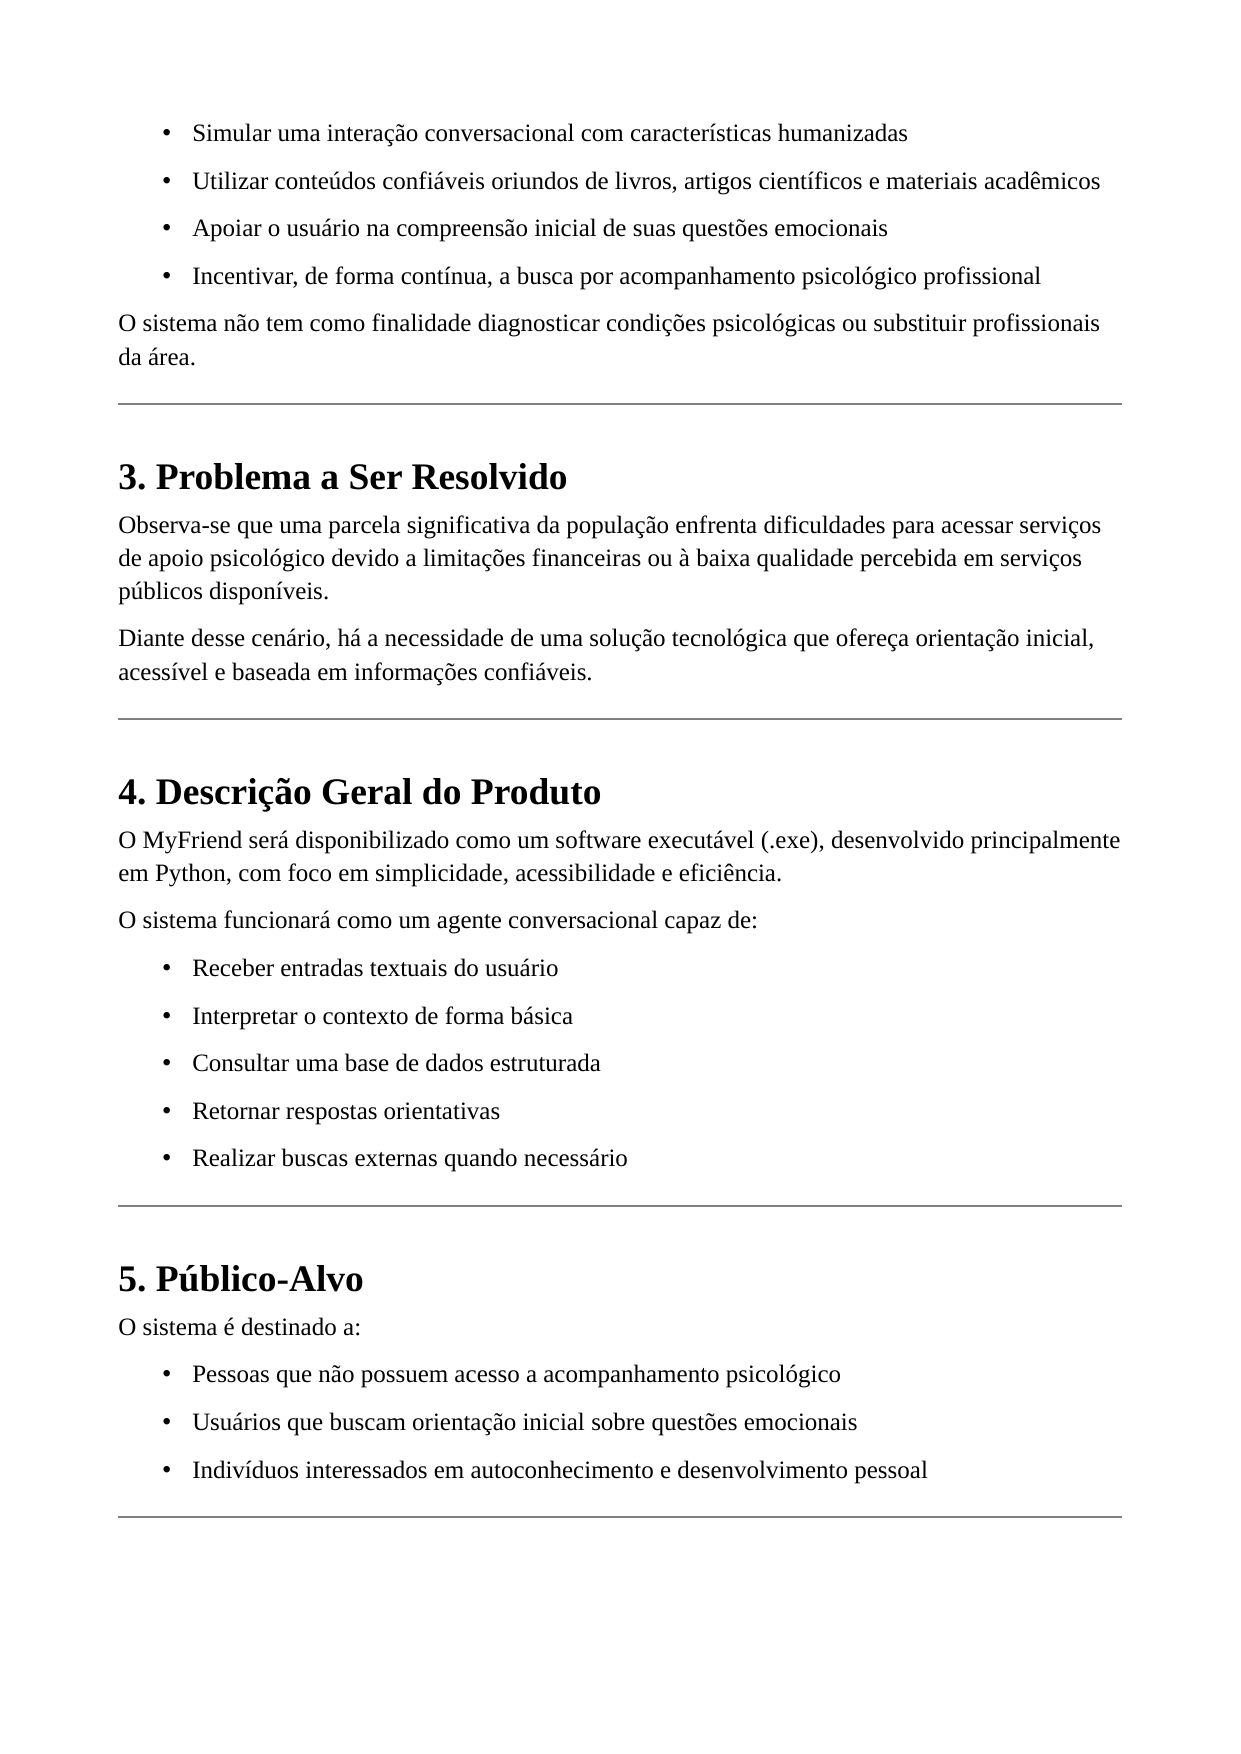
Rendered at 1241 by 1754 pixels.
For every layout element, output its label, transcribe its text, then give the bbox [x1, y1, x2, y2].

list Pessoas que não possuem acesso a acompanhamento psicológico [162, 1359, 1122, 1388]
text O sistema não tem como finalidade diagnosticar condições psicológicas ou substituir profissionais da área. [118, 308, 1122, 370]
text Diante desse cenário, há a necessidade de uma solução tecnológica que ofereça orientação inicial, acessível e baseada em informações confiáveis. [118, 623, 1122, 685]
text O MyFriend será disponibilizado como um software executável (.exe), desenvolvido principalmente em Python, com foco em simplicidade, acessibilidade e eficiência. [118, 825, 1122, 887]
text O sistema é destinado a: [118, 1312, 1122, 1341]
list Usuários que buscam orientação inicial sobre questões emocionais [162, 1407, 1122, 1436]
text Observa-se que uma parcela significativa da população enfrenta dificuldades para acessar serviços de apoio psicológico devido a limitações financeiras ou à baixa qualidade percebida em serviços públicos disponíveis. [118, 510, 1122, 605]
list Retornar respostas orientativas [162, 1096, 1122, 1125]
list Indivíduos interessados em autoconhecimento e desenvolvimento pessoal [162, 1455, 1122, 1483]
list Apoiar o usuário na compreensão inicial de suas questões emocionais [162, 213, 1122, 242]
text O sistema funcionará como um agente conversacional capaz de: [118, 906, 1122, 934]
subtitle 4. Descrição Geral do Produto [118, 769, 1122, 812]
list Simular uma interação conversacional com características humanizadas [162, 118, 1122, 147]
subtitle 3. Problema a Ser Resolvido [118, 454, 1122, 497]
list Interpretar o contexto de forma básica [162, 1001, 1122, 1029]
list Consultar uma base de dados estruturada [162, 1048, 1122, 1077]
subtitle 5. Público-Alvo [118, 1256, 1122, 1299]
list Receber entradas textuais do usuário [162, 953, 1122, 982]
list Incentivar, de forma contínua, a busca por acompanhamento psicológico profissional [162, 261, 1122, 290]
list Utilizar conteúdos confiáveis oriundos de livros, artigos científicos e materiais acadêmicos [162, 166, 1122, 194]
list Realizar buscas externas quando necessário [162, 1143, 1122, 1172]
